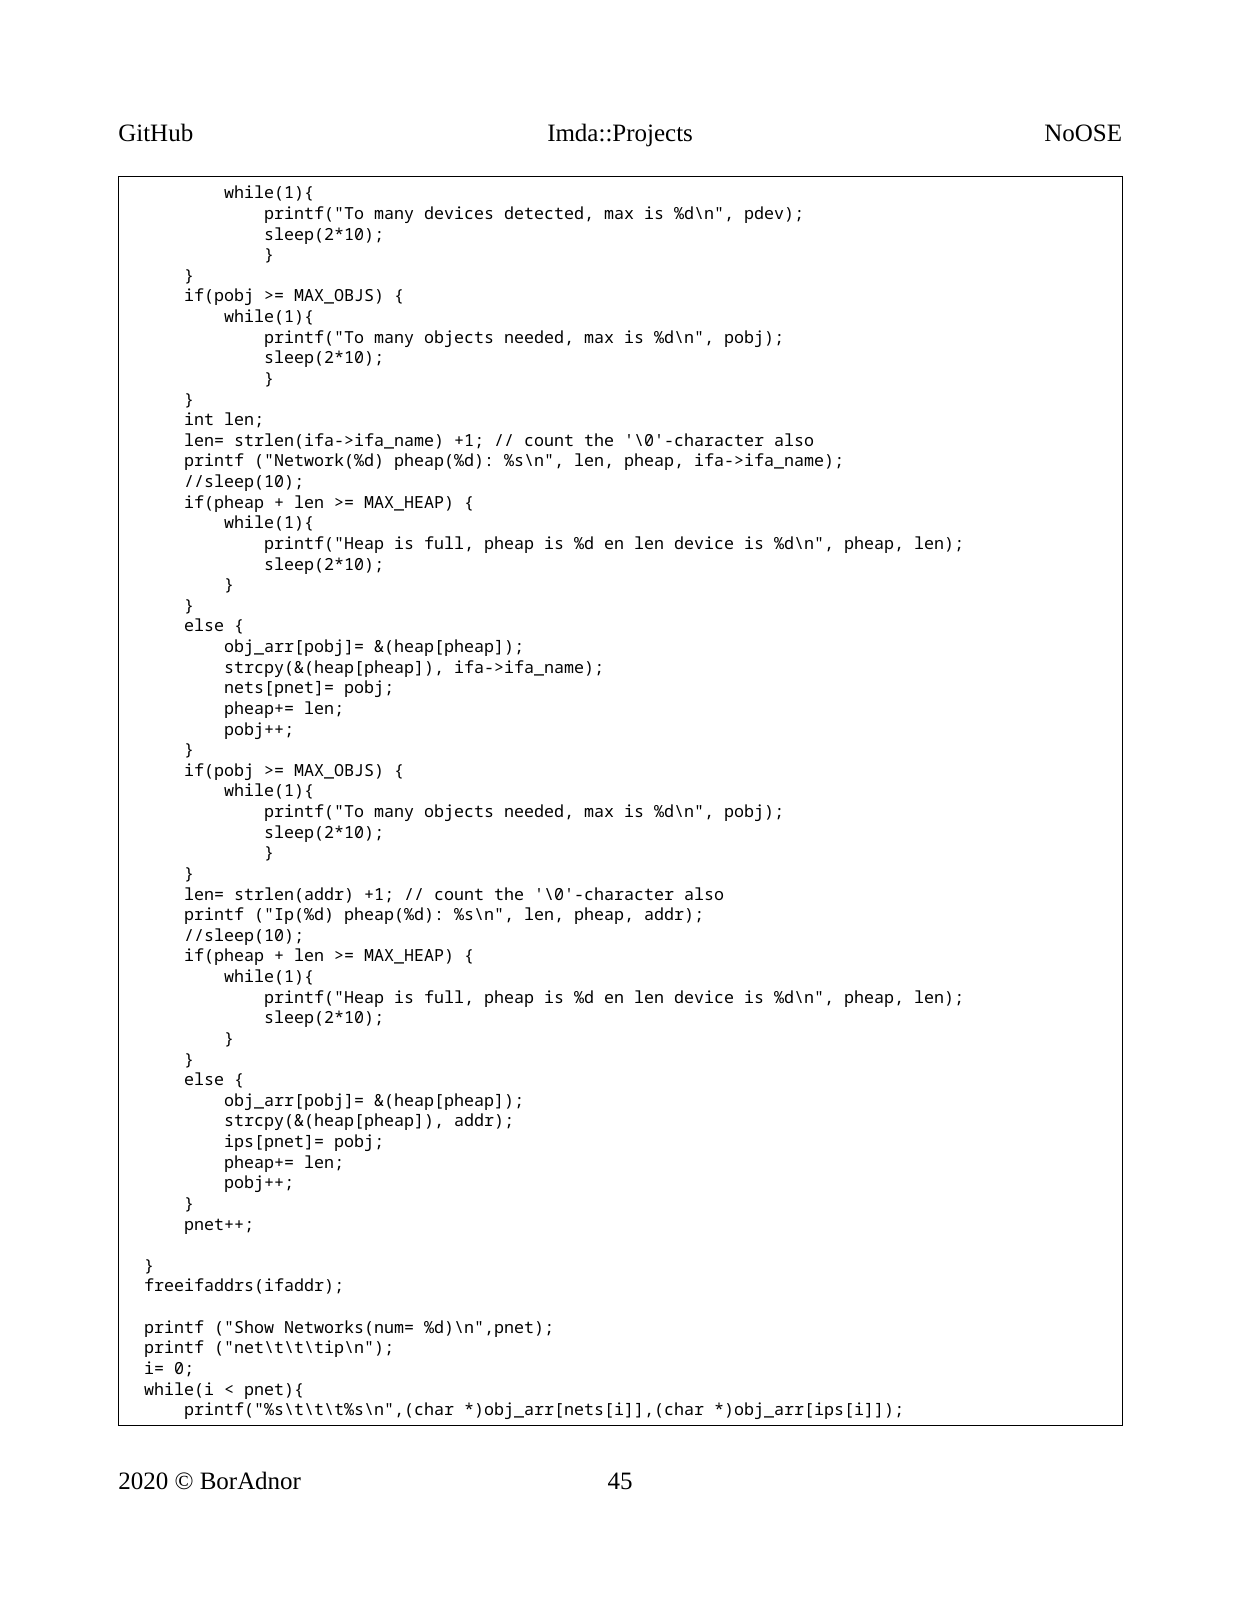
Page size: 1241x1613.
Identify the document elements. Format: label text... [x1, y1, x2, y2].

table_header while(1){ printf("To many devices detected, max is %d\n", pdev); sleep(2*10); } } if(pobj >= MAX_OBJS) { while(1){ printf("To many objects needed, max is %d\n", pobj); sleep(2*10); } } int len; len= strlen(ifa->ifa_name) +1; // count the '\0'-character also printf ("Network(%d) pheap(%d): %s\n", len, pheap, ifa->ifa_name); //sleep(10); if(pheap + len >= MAX_HEAP) { while(1){ printf("Heap is full, pheap is %d en len device is %d\n", pheap, len); sleep(2*10); } } else { obj_arr[pobj]= &(heap[pheap]); strcpy(&(heap[pheap]), ifa->ifa_name); nets[pnet]= pobj; pheap+= len; pobj++; } if(pobj >= MAX_OBJS) { while(1){ printf("To many objects needed, max is %d\n", pobj); sleep(2*10); } } len= strlen(addr) +1; // count the '\0'-character also printf ("Ip(%d) pheap(%d): %s\n", len, pheap, addr); //sleep(10); if(pheap + len >= MAX_HEAP) { while(1){ printf("Heap is full, pheap is %d en len device is %d\n", pheap, len); sleep(2*10); } } else { obj_arr[pobj]= &(heap[pheap]); strcpy(&(heap[pheap]), addr); ips[pnet]= pobj; pheap+= len; pobj++; } pnet++; } freeifaddrs(ifaddr); printf ("Show Networks(num= %d)\n",pnet); printf ("net\t\t\tip\n"); i= 0; while(i < pnet){ printf("%s\t\t\t%s\n",(char *)obj_arr[nets[i]],(char *)obj_arr[ips[i]]); [119, 177, 1122, 1425]
